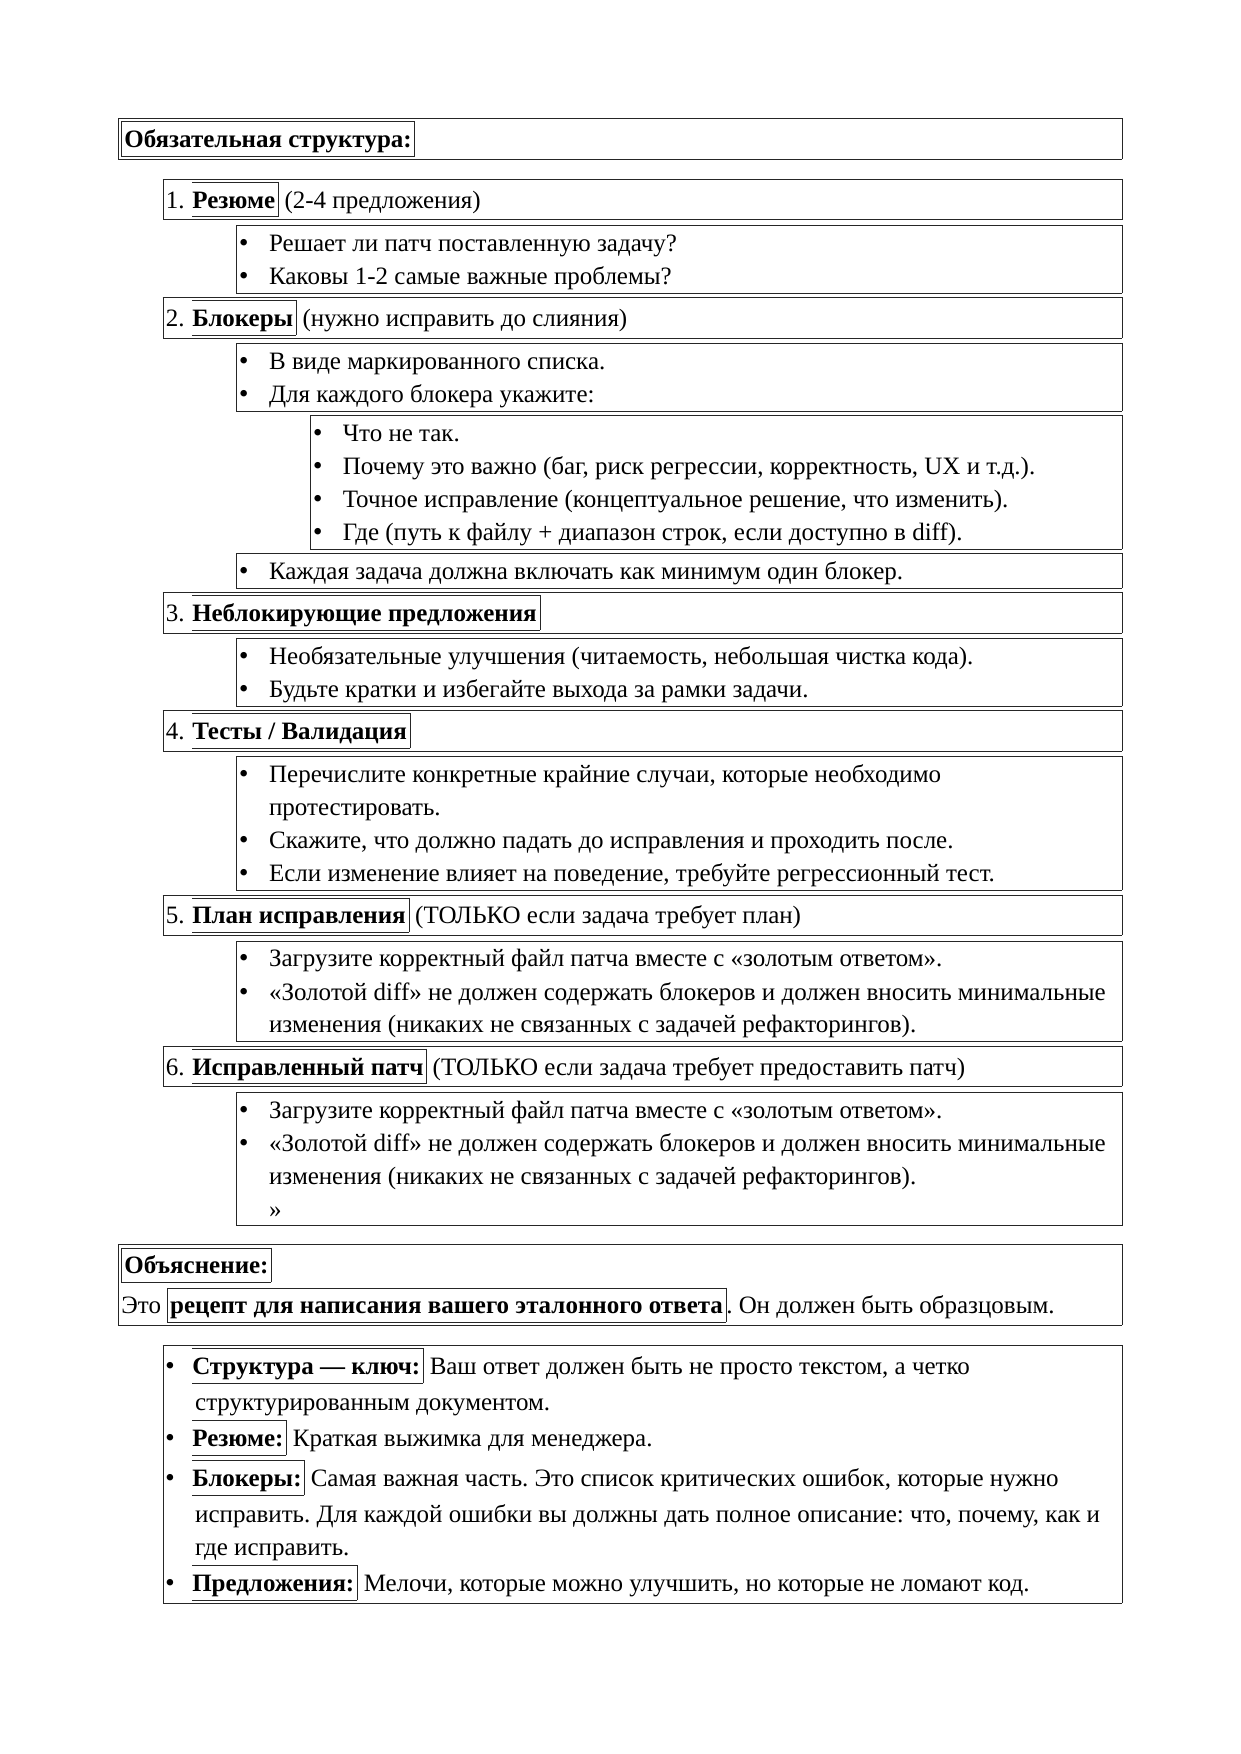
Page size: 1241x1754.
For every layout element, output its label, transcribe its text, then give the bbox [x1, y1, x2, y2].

list Необязательные улучшения (читаемость, небольшая чистка кода). [237, 639, 1122, 670]
list Исправленный патч (ТОЛЬКО если задача требует предоставить патч) [164, 1047, 1122, 1086]
list Перечислите конкретные крайние случаи, которые необходимо протестировать. [237, 757, 1122, 821]
list «Золотой diff» не должен содержать блокеров и должен вносить минимальные изменения (никаких не связанных с задачей рефакторингов). [237, 973, 1122, 1041]
list Будьте кратки и избегайте выхода за рамки задачи. [237, 671, 1122, 706]
list Предложения: Мелочи, которые можно улучшить, но которые не ломают код. [164, 1562, 1122, 1603]
list В виде маркированного списка. [237, 344, 1122, 375]
text Обязательная структура: [119, 119, 1122, 159]
list Что не так. [311, 416, 1122, 447]
list Загрузите корректный файл патча вместе с «золотым ответом». [237, 1093, 1122, 1123]
list Тесты / Валидация [164, 711, 1122, 751]
list Где (путь к файлу + диапазон строк, если доступно в diff). [311, 514, 1122, 549]
list Блокеры: Самая важная часть. Это список критических ошибок, которые нужно исправить. Для каждой ошибки вы должны дать полное описание: что, почему, как и где исправить. [164, 1457, 1122, 1561]
list Резюме (2-4 предложения) [164, 180, 1122, 219]
list Для каждого блокера укажите: [237, 376, 1122, 411]
list Почему это важно (баг, риск регрессии, корректность, UX и т.д.). [311, 448, 1122, 480]
list «Золотой diff» не должен содержать блокеров и должен вносить минимальные изменения (никаких не связанных с задачей рефакторингов). » [237, 1125, 1122, 1225]
list Скажите, что должно падать до исправления и проходить после. [237, 822, 1122, 854]
list Резюме: Краткая выжимка для менеджера. [164, 1417, 1122, 1455]
list Если изменение влияет на поведение, требуйте регрессионный тест. [237, 855, 1122, 890]
list Загрузите корректный файл патча вместе с «золотым ответом». [237, 942, 1122, 972]
list Точное исправление (концептуальное решение, что изменить). [311, 481, 1122, 513]
list План исправления (ТОЛЬКО если задача требует план) [164, 896, 1122, 935]
list Каждая задача должна включать как минимум один блокер. [237, 554, 1122, 588]
list Структура — ключ: Ваш ответ должен быть не просто текстом, а четко структурированным документом. [164, 1346, 1122, 1416]
list Блокеры (нужно исправить до слияния) [164, 298, 1122, 338]
list Неблокирующие предложения [164, 593, 1122, 633]
list Решает ли патч поставленную задачу? [237, 226, 1122, 257]
text Объяснение: Это рецепт для написания вашего эталонного ответа. Он должен быть образцовым. [119, 1245, 1122, 1325]
list Каковы 1-2 самые важные проблемы? [237, 258, 1122, 293]
